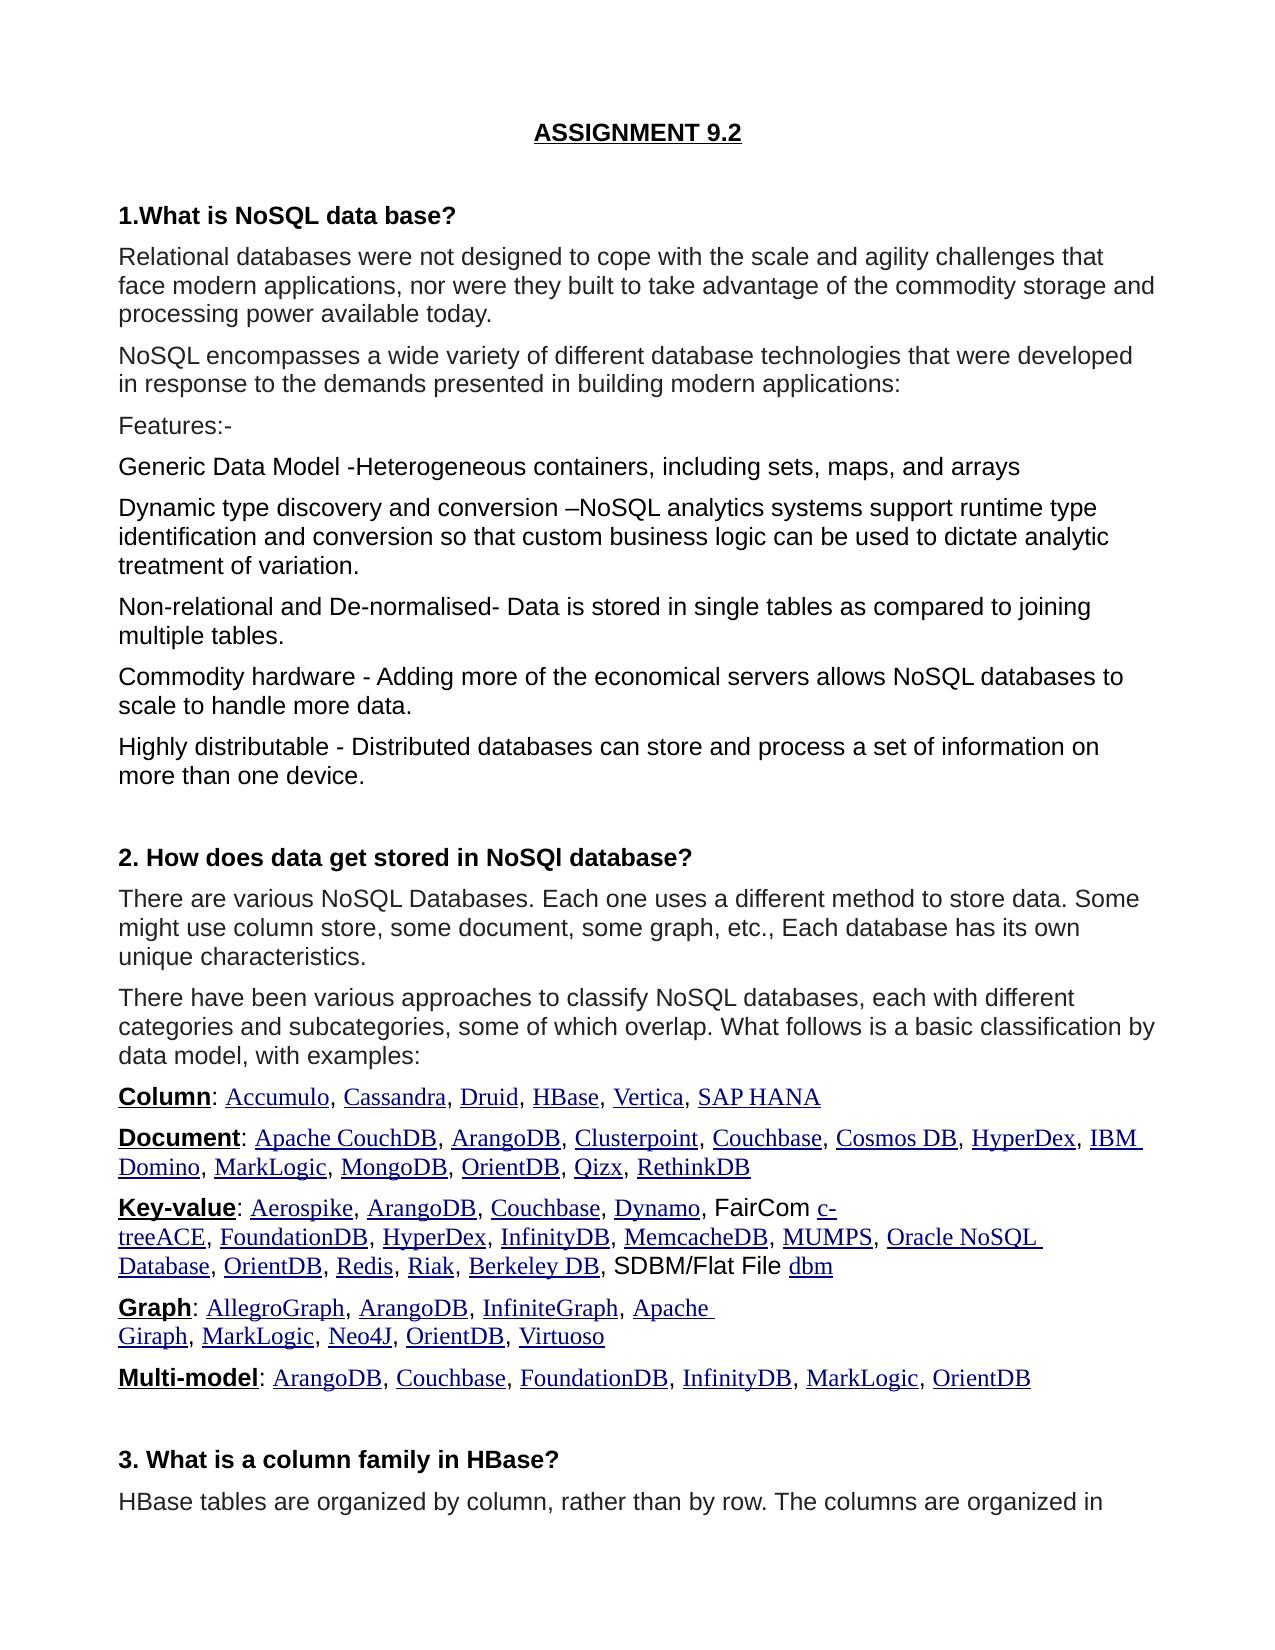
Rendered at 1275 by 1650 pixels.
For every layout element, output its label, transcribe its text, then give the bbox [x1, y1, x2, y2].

text Dynamic type discovery and conversion –NoSQL analytics systems support runtime type identification and conversion so that custom business logic can be used to dictate analytic treatment of variation. [118, 493, 1157, 579]
text Graph: AllegroGraph, ArangoDB, InfiniteGraph, Apache Giraph, MarkLogic, Neo4J, OrientDB, Virtuoso [118, 1292, 1157, 1350]
text Commodity hardware - Adding more of the economical servers allows NoSQL databases to scale to handle more data. [118, 662, 1157, 719]
text There are various NoSQL Databases. Each one uses a different method to store data. Some might use column store, some document, some graph, etc., Each database has its own unique characteristics. [118, 884, 1157, 971]
text Features:- [118, 411, 1157, 439]
text Key-value: Aerospike, ArangoDB, Couchbase, Dynamo, FairCom c-treeACE, FoundationDB, HyperDex, InfinityDB, MemcacheDB, MUMPS, Oracle NoSQL Database, OrientDB, Redis, Riak, Berkeley DB, SDBM/Flat File dbm [118, 1193, 1157, 1280]
text HBase tables are organized by column, rather than by row. The columns are organized in [118, 1487, 1157, 1515]
text NoSQL encompasses a wide variety of different database technologies that were developed in response to the demands presented in building modern applications: [118, 341, 1157, 398]
text Highly distributable - Distributed databases can store and process a set of information on more than one device. [118, 732, 1157, 789]
text Document: Apache CouchDB, ArangoDB, Clusterpoint, Couchbase, Cosmos DB, HyperDex, IBM Domino, MarkLogic, MongoDB, OrientDB, Qizx, RethinkDB [118, 1123, 1157, 1181]
text There have been various approaches to classify NoSQL databases, each with different categories and subcategories, some of which overlap. What follows is a basic classification by data model, with examples: [118, 983, 1157, 1069]
text Relational databases were not designed to cope with the scale and agility challenges that face modern applications, nor were they built to take advantage of the commodity storage and processing power available today. [118, 242, 1157, 328]
text Non-relational and De-normalised- Data is stored in single tables as compared to joining multiple tables. [118, 592, 1157, 649]
text 2. How does data get stored in NoSQl database? [118, 843, 1157, 872]
text Multi-model: ArangoDB, Couchbase, FoundationDB, InfinityDB, MarkLogic, OrientDB [118, 1363, 1157, 1392]
text Column: Accumulo, Cassandra, Druid, HBase, Vertica, SAP HANA [118, 1082, 1157, 1111]
text 3. What is a column family in HBase? [118, 1445, 1157, 1474]
text Generic Data Model -Heterogeneous containers, including sets, maps, and arrays [118, 452, 1157, 481]
text ASSIGNMENT 9.2 [118, 118, 1157, 147]
text 1.What is NoSQL data base? [118, 201, 1157, 229]
